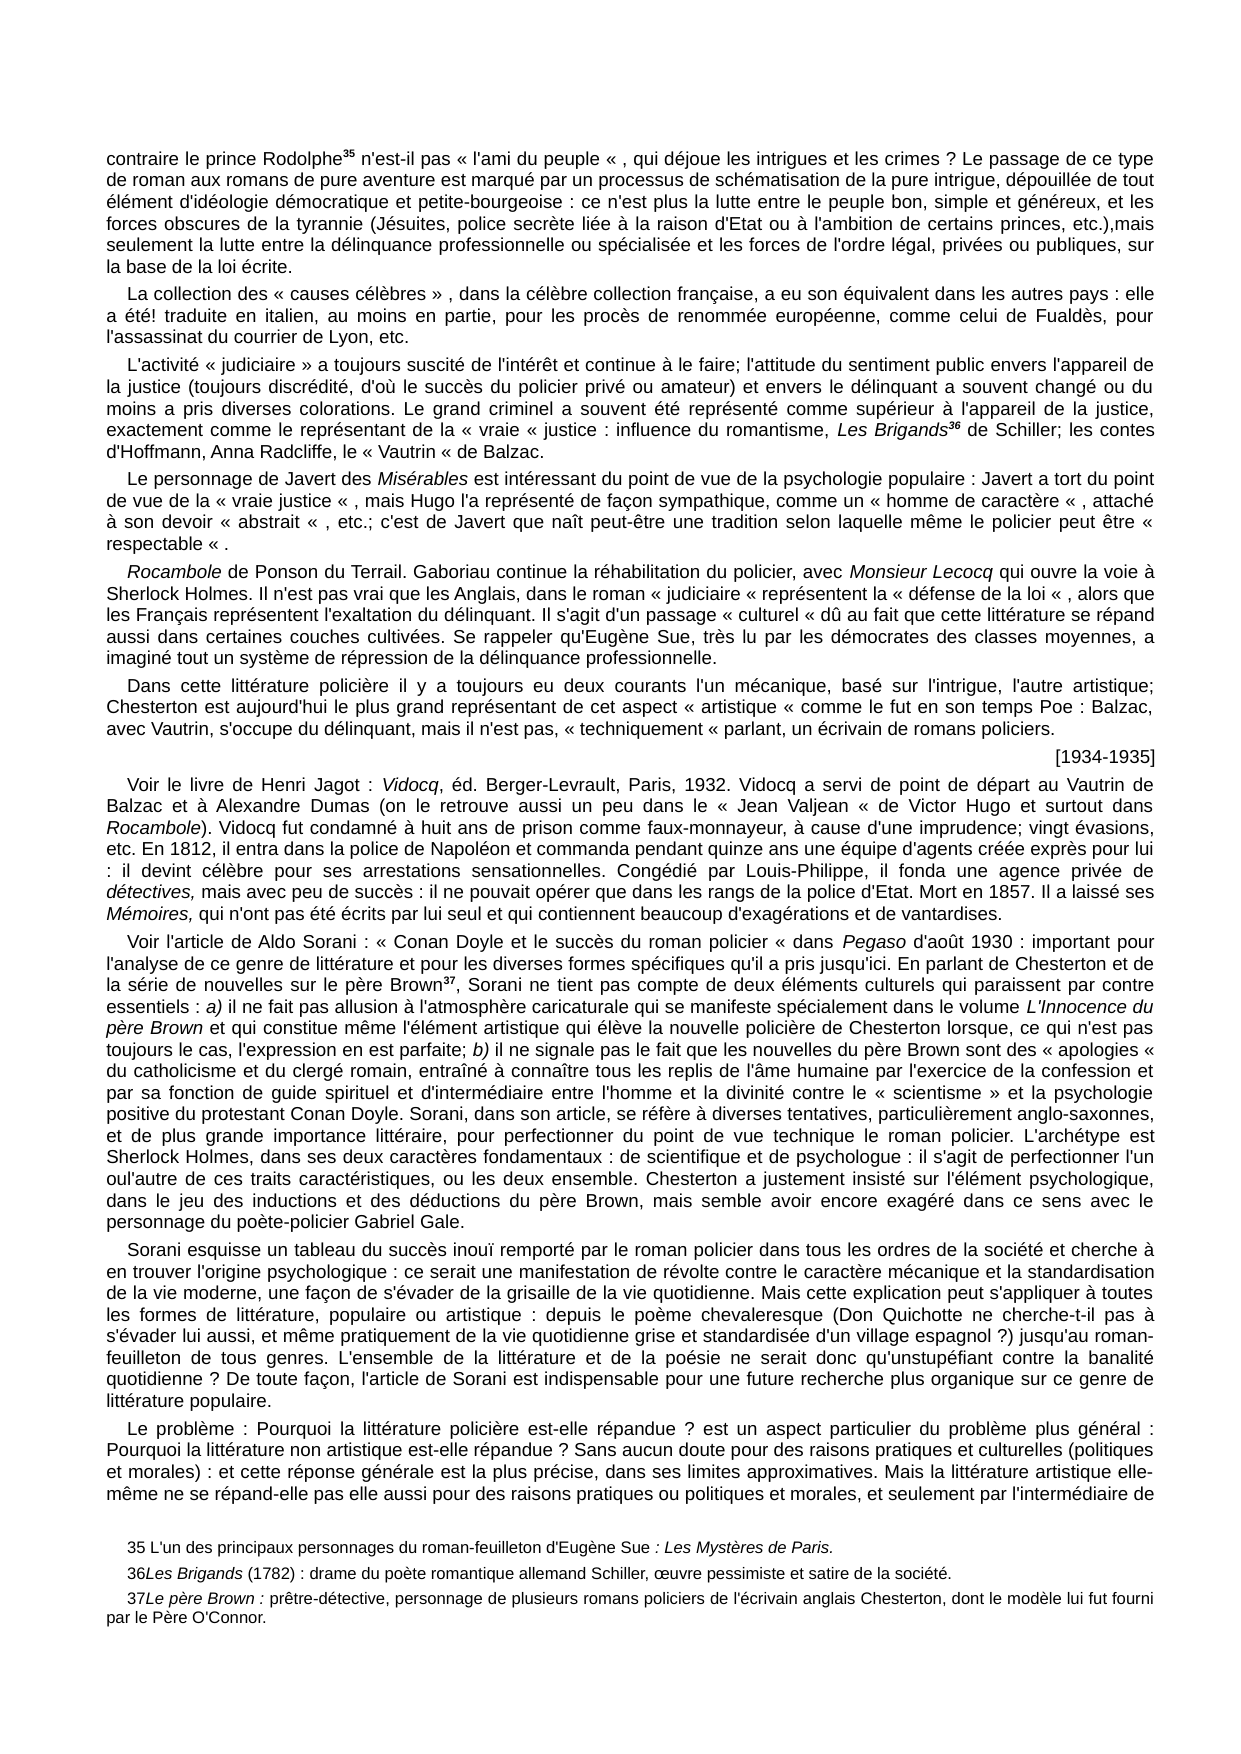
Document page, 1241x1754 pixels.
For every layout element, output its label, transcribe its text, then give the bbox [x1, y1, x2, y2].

text Le personnage de Javert des Misérables est intéressant du point de vue de la psychologie populaire : Javert a tort du point de vue de la « vraie justice « , mais Hugo l'a représenté de façon sympathique, comme un « homme de caractère « , attaché à son devoir « abstrait « , etc.; c'est de Javert que naît peut-être une tradition selon laquelle même le policier peut être « respectable « . [106, 468, 1155, 554]
text Rocambole de Ponson du Terrail. Gaboriau continue la réhabilitation du policier, avec Monsieur Lecocq qui ouvre la voie à Sherlock Holmes. Il n'est pas vrai que les Anglais, dans le roman « judiciaire « représentent la « défense de la loi « , alors que les Français représentent l'exaltation du délinquant. Il s'agit d'un passage « culturel « dû au fait que cette littérature se répand aussi dans certaines couches cultivées. Se rappeler qu'Eugène Sue, très lu par les démocrates des classes moyennes, a imaginé tout un système de répression de la délinquance professionnelle. [106, 561, 1155, 668]
text Les Brigands (1782) : drame du poète romantique allemand Schiller, œuvre pessimiste et satire de la société. [106, 1563, 1155, 1583]
text contraire le prince Rodolphe n'est-il pas « l'ami du peuple « , qui déjoue les intrigues et les crimes ? Le passage de ce type de roman aux romans de pure aventure est marqué par un processus de schématisation de la pure intrigue, dépouillée de tout élément d'idéologie démocratique et petite-bourgeoise : ce n'est plus la lutte entre le peuple bon, simple et généreux, et les forces obscures de la tyrannie (Jésuites, police secrète liée à la raison d'Etat ou à l'ambition de certains princes, etc.),mais seulement la lutte entre la délinquance professionnelle ou spécialisée et les forces de l'ordre légal, privées ou publiques, sur la base de la loi écrite. [106, 148, 1155, 277]
text Le père Brown : prêtre-détective, personnage de plusieurs romans policiers de l'écrivain anglais Chesterton, dont le modèle lui fut fourni par le Père O'Connor. [106, 1589, 1155, 1627]
text Voir le livre de Henri Jagot : Vidocq, éd. Berger-Levrault, Paris, 1932. Vidocq a servi de point de départ au Vautrin de Balzac et à Alexandre Dumas (on le retrouve aussi un peu dans le « Jean Valjean « de Victor Hugo et surtout dans Rocambole). Vidocq fut condamné à huit ans de prison comme faux-monnayeur, à cause d'une imprudence; vingt évasions, etc. En 1812, il entra dans la police de Napoléon et commanda pendant quinze ans une équipe d'agents créée exprès pour lui : il devint célèbre pour ses arrestations sensationnelles. Congédié par Louis-Philippe, il fonda une agence privée de détectives, mais avec peu de succès : il ne pouvait opérer que dans les rangs de la police d'Etat. Mort en 1857. Il a laissé ses Mémoires, qui n'ont pas été écrits par lui seul et qui contiennent beaucoup d'exagérations et de vantardises. [106, 773, 1155, 924]
text Sorani esquisse un tableau du succès inouï remporté par le roman policier dans tous les ordres de la société et cherche à en trouver l'origine psychologique : ce serait une manifestation de révolte contre le caractère mécanique et la standardisation de la vie moderne, une façon de s'évader de la grisaille de la vie quotidienne. Mais cette explication peut s'appliquer à toutes les formes de littérature, populaire ou artistique : depuis le poème chevaleresque (Don Quichotte ne cherche-t-il pas à s'évader lui aussi, et même pratiquement de la vie quotidienne grise et standardisée d'un village espagnol ?) jusqu'au roman-feuilleton de tous genres. L'ensemble de la littérature et de la poésie ne serait donc qu'unstupéfiant contre la banalité quotidienne ? De toute façon, l'article de Sorani est indispensable pour une future recherche plus organique sur ce genre de littérature populaire. [106, 1239, 1155, 1411]
text Le problème : Pourquoi la littérature policière est-elle répandue ? est un aspect particulier du problème plus général : Pourquoi la littérature non artistique est-elle répandue ? Sans aucun doute pour des raisons pratiques et culturelles (politiques et morales) : et cette réponse générale est la plus précise, dans ses limites approximatives. Mais la littérature artistique elle-même ne se répand-elle pas elle aussi pour des raisons pratiques ou politiques et morales, et seulement par l'intermédiaire de [106, 1418, 1155, 1504]
text L'activité « judiciaire » a toujours suscité de l'intérêt et continue à le faire; l'attitude du sentiment public envers l'appareil de la justice (toujours discrédité, d'où le succès du policier privé ou amateur) et envers le délinquant a souvent changé ou du moins a pris diverses colorations. Le grand criminel a souvent été représenté comme supérieur à l'appareil de la justice, exactement comme le représentant de la « vraie « justice : influence du romantisme, Les Brigands de Schiller; les contes d'Hoffmann, Anna Radcliffe, le « Vautrin « de Balzac. [106, 354, 1155, 462]
text La collection des « causes célèbres » , dans la célèbre collection française, a eu son équivalent dans les autres pays : elle a été! traduite en italien, au moins en partie, pour les procès de renommée européenne, comme celui de Fualdès, pour l'assassinat du courrier de Lyon, etc. [106, 283, 1155, 348]
text Voir l'article de Aldo Sorani : « Conan Doyle et le succès du roman policier « dans Pegaso d'août 1930 : important pour l'analyse de ce genre de littérature et pour les diverses formes spécifiques qu'il a pris jusqu'ici. En parlant de Chesterton et de la série de nouvelles sur le père Brown, Sorani ne tient pas compte de deux éléments culturels qui paraissent par contre essentiels : a) il ne fait pas allusion à l'atmosphère caricaturale qui se manifeste spécialement dans le volume L'Innocence du père Brown et qui constitue même l'élément artistique qui élève la nouvelle policière de Chesterton lorsque, ce qui n'est pas toujours le cas, l'expression en est parfaite; b) il ne signale pas le fait que les nouvelles du père Brown sont des « apologies « du catholicisme et du clergé romain, entraîné à connaître tous les replis de l'âme humaine par l'exercice de la confession et par sa fonction de guide spirituel et d'intermédiaire entre l'homme et la divinité contre le « scientisme » et la psychologie positive du protestant Conan Doyle. Sorani, dans son article, se réfère à diverses tentatives, particulièrement anglo-saxonnes, et de plus grande importance littéraire, pour perfectionner du point de vue technique le roman policier. L'archétype est Sherlock Holmes, dans ses deux caractères fondamentaux : de scientifique et de psychologue : il s'agit de perfectionner l'un oul'autre de ces traits caractéristiques, ou les deux ensemble. Chesterton a justement insisté sur l'élément psychologique, dans le jeu des inductions et des déductions du père Brown, mais semble avoir encore exagéré dans ce sens avec le personnage du poète-policier Gabriel Gale. [106, 931, 1155, 1233]
text L'un des principaux personnages du roman-feuilleton d'Eugène Sue : Les Mystères de Paris. [106, 1538, 1155, 1557]
text [1934-1935] [106, 746, 1155, 767]
text Dans cette littérature policière il y a toujours eu deux courants l'un mécanique, basé sur l'intrigue, l'autre artistique; Chesterton est aujourd'hui le plus grand représentant de cet aspect « artistique « comme le fut en son temps Poe : Balzac, avec Vautrin, s'occupe du délinquant, mais il n'est pas, « techniquement « parlant, un écrivain de romans policiers. [106, 675, 1155, 739]
